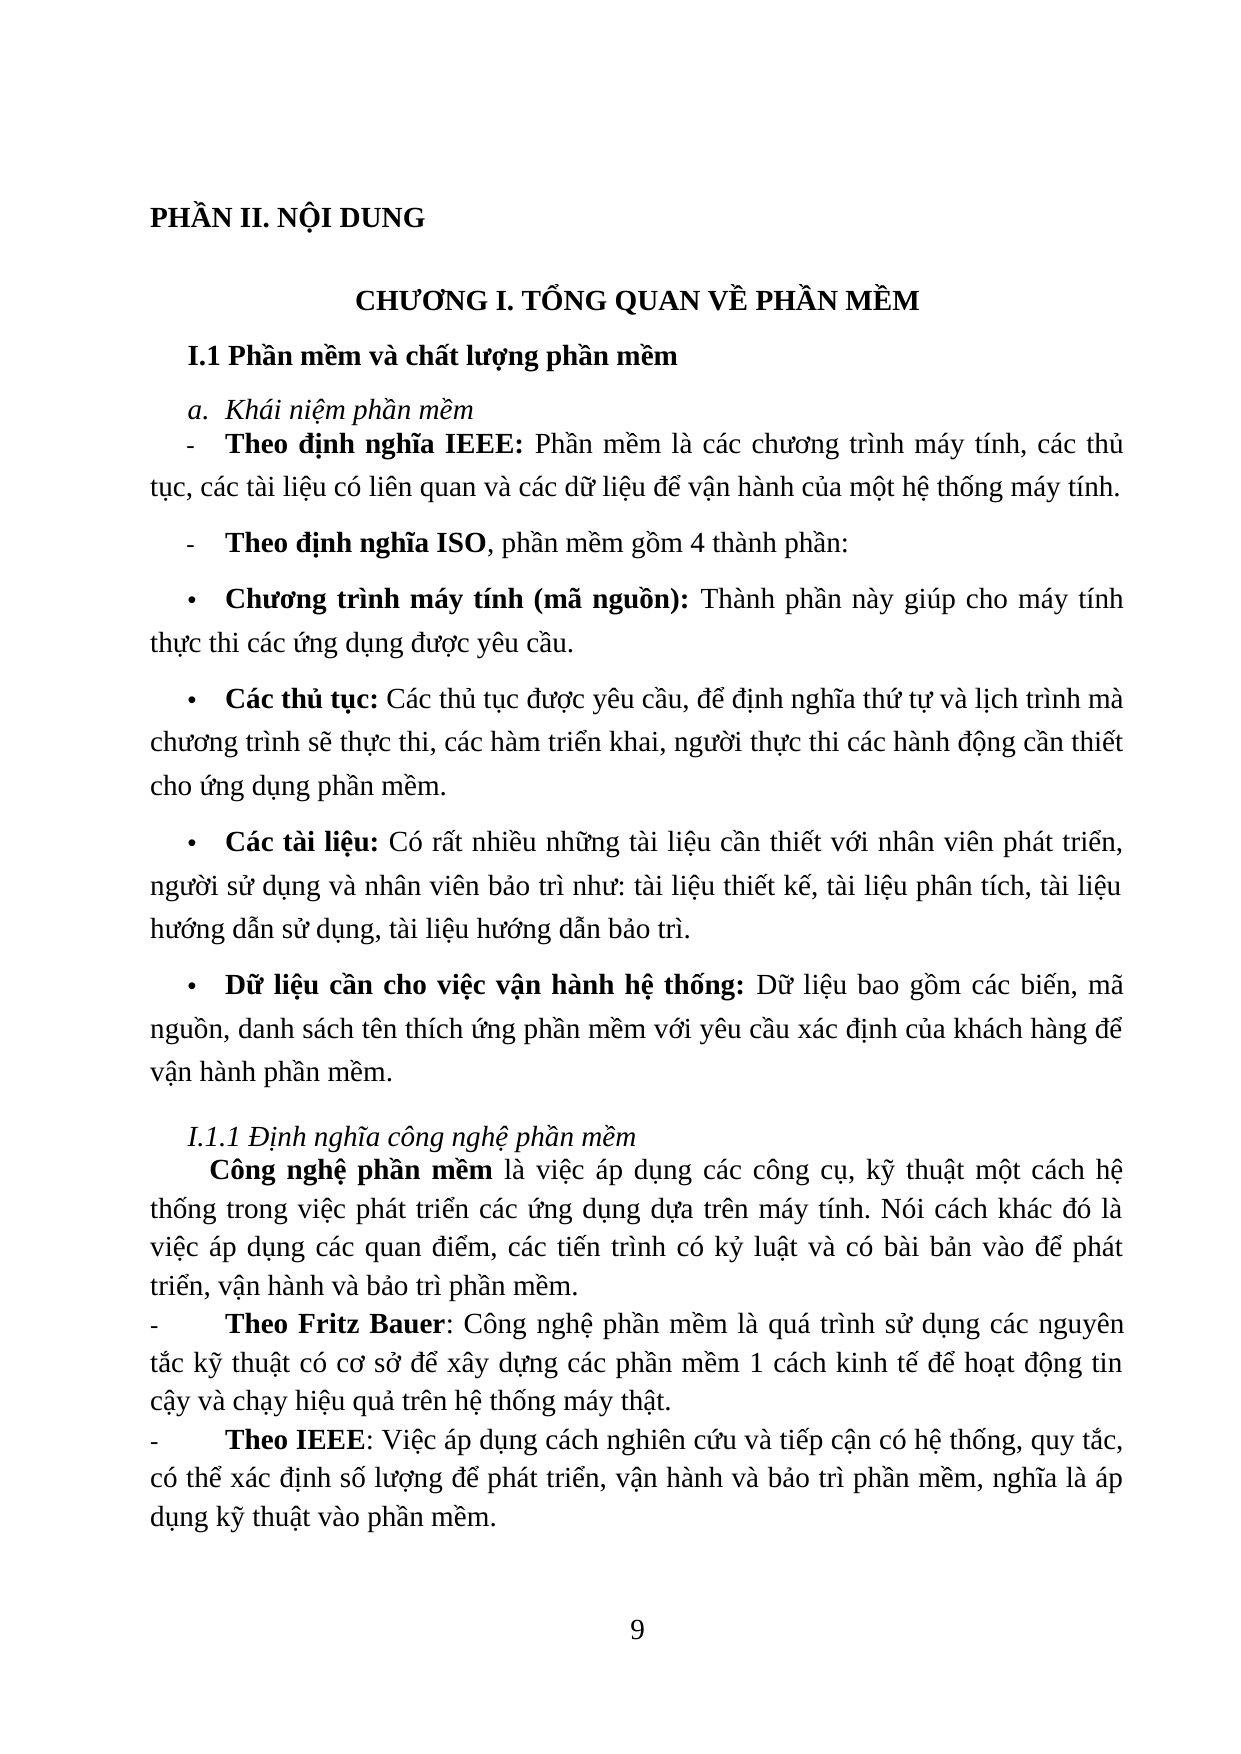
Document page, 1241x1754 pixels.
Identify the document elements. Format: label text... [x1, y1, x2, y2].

list Theo Fritz Bauer: Công nghệ phần mềm là quá trình sử dụng các nguyên tắc kỹ thuật có cơ sở để xây dựng các phần mềm 1 cách kinh tế để hoạt động tin cậy và chạy hiệu quả trên hệ thống máy thật. [150, 1306, 1125, 1417]
subtitle PHẦN II. NỘI DUNG [150, 200, 1125, 233]
list Các thủ tục: Các thủ tục được yêu cầu, để định nghĩa thứ tự và lịch trình mà chương trình sẽ thực thi, các hàm triển khai, người thực thi các hành động cần thiết cho ứng dụng phần mềm. [150, 681, 1124, 802]
list Theo IEEE: Việc áp dụng cách nghiên cứu và tiếp cận có hệ thống, quy tắc, có thể xác định số lượng để phát triển, vận hành và bảo trì phần mềm, nghĩa là áp dụng kỹ thuật vào phần mềm. [150, 1422, 1125, 1533]
list Theo định nghĩa ISO, phần mềm gồm 4 thành phần: [150, 525, 1124, 559]
text Công nghệ phần mềm là việc áp dụng các công cụ, kỹ thuật một cách hệ thống trong việc phát triển các ứng dụng dựa trên máy tính. Nói cách khác đó là việc áp dụng các quan điểm, các tiến trình có kỷ luật và có bài bản vào để phát triển, vận hành và bảo trì phần mềm. [150, 1152, 1125, 1301]
list Theo định nghĩa IEEE: Phần mềm là các chương trình máy tính, các thủ tục, các tài liệu có liên quan và các dữ liệu để vận hành của một hệ thống máy tính. [150, 426, 1124, 503]
list Dữ liệu cần cho việc vận hành hệ thống: Dữ liệu bao gồm các biến, mã nguồn, danh sách tên thích ứng phần mềm với yêu cầu xác định của khách hàng để vận hành phần mềm. [150, 967, 1124, 1088]
subtitle CHƯƠNG I. TỔNG QUAN VỀ PHẦN MỀM [150, 283, 1125, 317]
subtitle I.1.1 Định nghĩa công nghệ phần mềm [187, 1119, 1125, 1152]
list Chương trình máy tính (mã nguồn): Thành phần này giúp cho máy tính thực thi các ứng dụng được yêu cầu. [150, 581, 1124, 658]
subtitle I.1 Phần mềm và chất lượng phần mềm [187, 338, 1125, 371]
list Các tài liệu: Có rất nhiều những tài liệu cần thiết với nhân viên phát triển, người sử dụng và nhân viên bảo trì như: tài liệu thiết kế, tài liệu phân tích, tài liệu hướng dẫn sử dụng, tài liệu hướng dẫn bảo trì. [150, 824, 1124, 945]
subtitle Khái niệm phần mềm [187, 392, 1125, 426]
